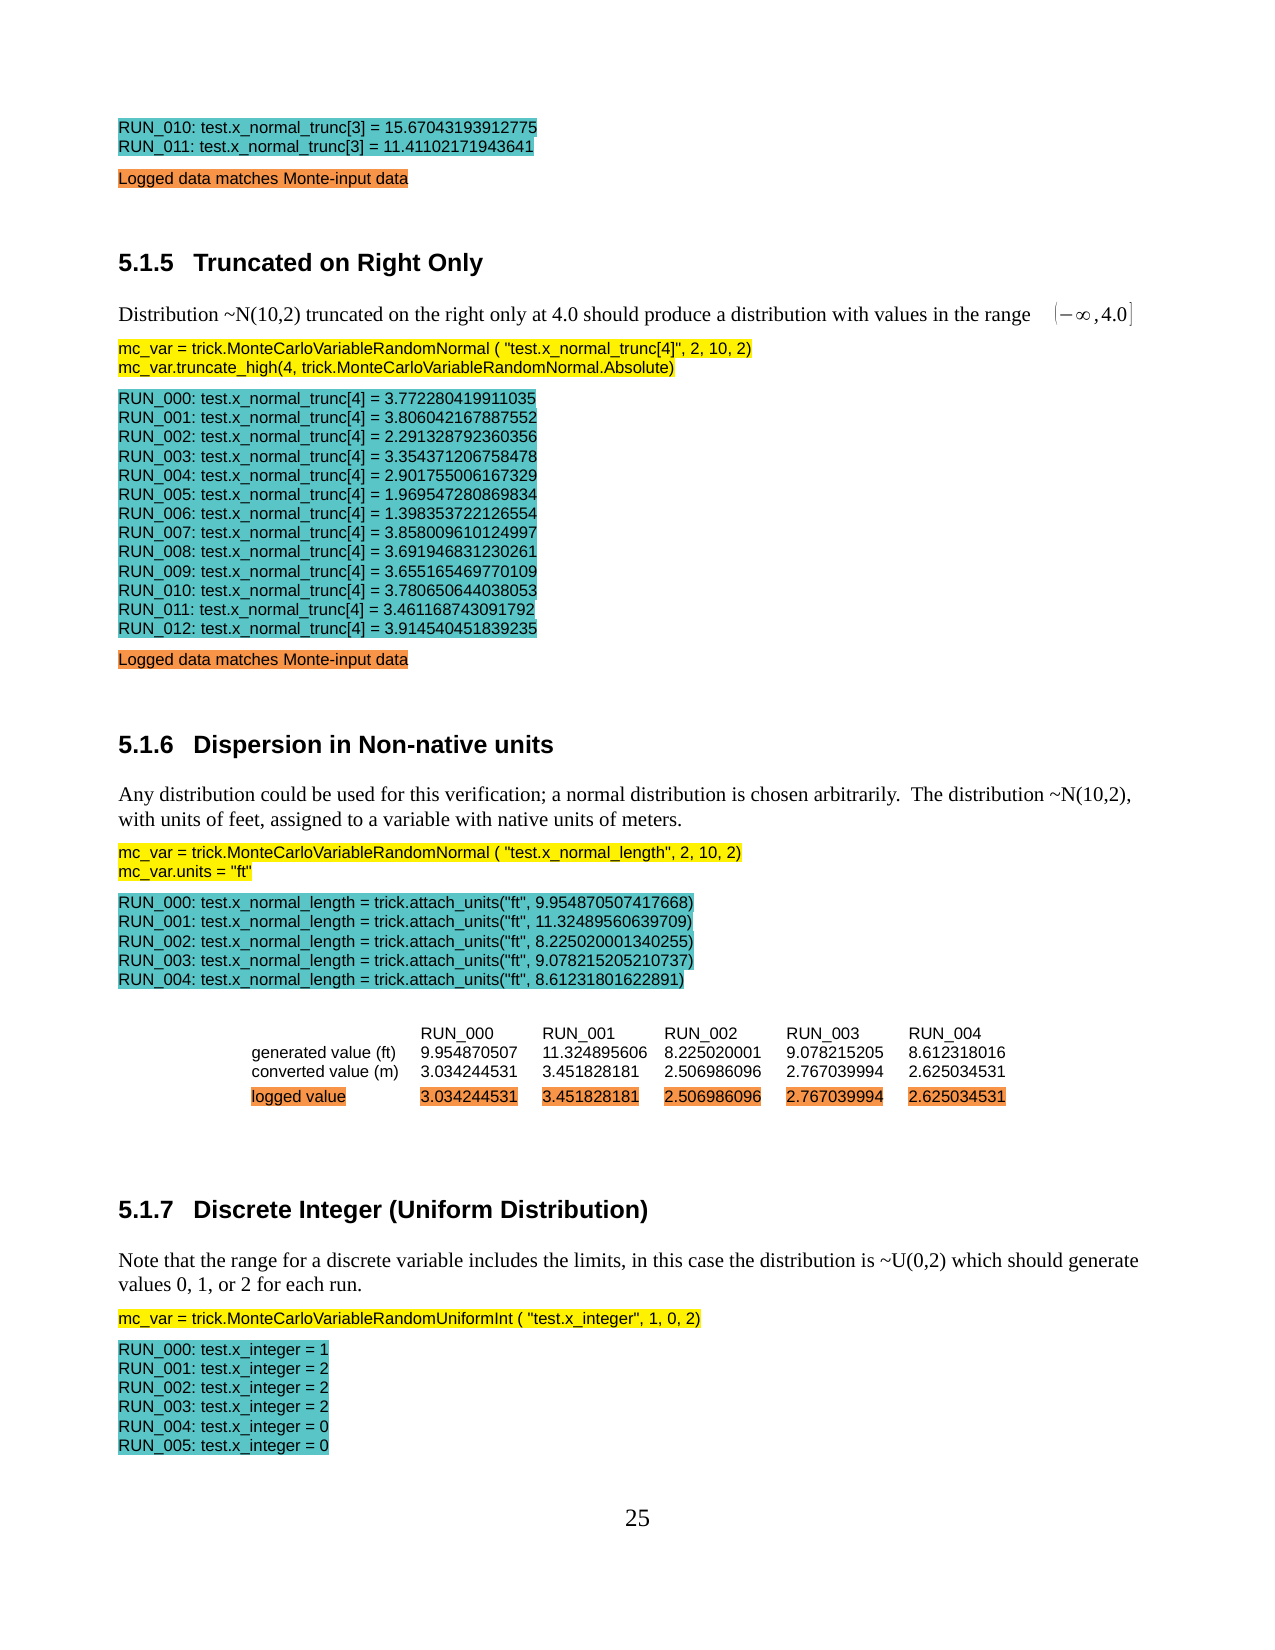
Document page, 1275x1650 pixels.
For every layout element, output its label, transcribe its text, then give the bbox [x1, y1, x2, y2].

text RUN_009: test.x_normal_trunc[4] = 3.655165469770109 [537, 561, 1157, 581]
text RUN_001: test.x_integer = 2 [329, 1359, 1157, 1378]
text Logged data matches Monte-input data [408, 650, 1157, 669]
text RUN_012: test.x_normal_trunc[4] = 3.914540451839235 [537, 619, 1157, 638]
text RUN_002: test.x_integer = 2 [329, 1378, 1157, 1397]
table_cell 11.324895606 [539, 1043, 661, 1062]
table_cell 8.225020001 [661, 1043, 783, 1062]
table_cell 9.078215205 [783, 1043, 905, 1062]
table_cell 3.451828181 [539, 1062, 661, 1081]
subtitle Discrete Integer (Uniform Distribution) [118, 1195, 1157, 1224]
text mc_var = trick.MonteCarloVariableRandomUniformInt ( "test.x_integer", 1, 0, 2) [118, 1308, 1157, 1328]
table_cell 2.625034531 [905, 1081, 1027, 1112]
text mc_var.truncate_high(4, trick.MonteCarloVariableRandomNormal.Absolute) [675, 358, 1157, 377]
table_cell 2.767039994 [783, 1062, 905, 1081]
text mc_var.units = "ft" [252, 862, 1157, 881]
table_cell 3.451828181 [539, 1081, 661, 1112]
text RUN_002: test.x_normal_trunc[4] = 2.291328792360356 [537, 427, 1157, 446]
text RUN_011: test.x_normal_trunc[4] = 3.461168743091792 [535, 600, 1157, 619]
table_cell 3.034244531 [417, 1081, 539, 1112]
text RUN_000: test.x_normal_trunc[4] = 3.772280419911035 [536, 389, 1157, 408]
text Note that the range for a discrete variable includes the limits, in this case the distribution is ~U(0,2) which should generate values 0, 1, or 2 for each run. [118, 1248, 1157, 1296]
table_header RUN_004 [905, 1024, 1027, 1043]
table_cell generated value (ft) [248, 1043, 417, 1062]
text RUN_007: test.x_normal_trunc[4] = 3.858009610124997 [537, 523, 1157, 542]
subtitle Dispersion in Non-native units [118, 729, 1157, 758]
text RUN_004: test.x_normal_length = trick.attach_units("ft", 8.61231801622891) [684, 970, 1157, 989]
text RUN_002: test.x_normal_length = trick.attach_units("ft", 8.225020001340255) [694, 931, 1157, 951]
text mc_var = trick.MonteCarloVariableRandomNormal ( "test.x_normal_trunc[4]", 2, 10, 2) [118, 338, 1157, 358]
table_header RUN_002 [661, 1024, 783, 1043]
text RUN_004: test.x_integer = 0 [329, 1416, 1157, 1436]
table_cell 2.506986096 [661, 1062, 783, 1081]
table_header RUN_003 [783, 1024, 905, 1043]
text RUN_003: test.x_integer = 2 [329, 1397, 1157, 1416]
text Any distribution could be used for this verification; a normal distribution is chosen arbitrarily. The distribution ~N(10,2), with units of feet, assigned to a variable with native units of meters. [118, 782, 1157, 831]
text RUN_000: test.x_normal_length = trick.attach_units("ft", 9.954870507417668) [694, 893, 1157, 912]
text RUN_006: test.x_normal_trunc[4] = 1.398353722126554 [537, 504, 1157, 523]
table_cell 2.625034531 [905, 1062, 1027, 1081]
text RUN_008: test.x_normal_trunc[4] = 3.691946831230261 [537, 542, 1157, 561]
text RUN_001: test.x_normal_trunc[4] = 3.806042167887552 [537, 408, 1157, 427]
table_header [248, 1024, 417, 1043]
table_header RUN_000 [417, 1024, 539, 1043]
table_cell 2.767039994 [783, 1081, 905, 1112]
table_cell 3.034244531 [417, 1062, 539, 1081]
text RUN_001: test.x_normal_length = trick.attach_units("ft", 11.32489560639709) [693, 912, 1157, 931]
text Distribution ~N(10,2) truncated on the right only at 4.0 should produce a distribution with values in the range [118, 301, 1157, 326]
text RUN_000: test.x_integer = 1 [329, 1340, 1157, 1359]
subtitle Truncated on Right Only [118, 248, 1157, 277]
table_header RUN_001 [539, 1024, 661, 1043]
text RUN_010: test.x_normal_trunc[3] = 15.67043193912775 [537, 118, 1157, 137]
table_cell 2.506986096 [661, 1081, 783, 1112]
text RUN_003: test.x_normal_length = trick.attach_units("ft", 9.078215205210737) [694, 951, 1157, 970]
text mc_var = trick.MonteCarloVariableRandomNormal ( "test.x_normal_length", 2, 10, 2) [742, 843, 1157, 862]
table_cell 9.954870507 [417, 1043, 539, 1062]
text RUN_003: test.x_normal_trunc[4] = 3.354371206758478 [537, 446, 1157, 466]
text Logged data matches Monte-input data [118, 168, 1157, 188]
text RUN_011: test.x_normal_trunc[3] = 11.41102171943641 [534, 137, 1157, 156]
table_cell converted value (m) [248, 1062, 417, 1081]
text RUN_010: test.x_normal_trunc[4] = 3.780650644038053 [537, 581, 1157, 600]
text RUN_004: test.x_normal_trunc[4] = 2.901755006167329 [537, 466, 1157, 485]
text RUN_005: test.x_normal_trunc[4] = 1.969547280869834 [537, 485, 1157, 504]
table_cell 8.612318016 [905, 1043, 1027, 1062]
table_cell logged value [248, 1081, 417, 1112]
text RUN_005: test.x_integer = 0 [329, 1436, 1157, 1455]
